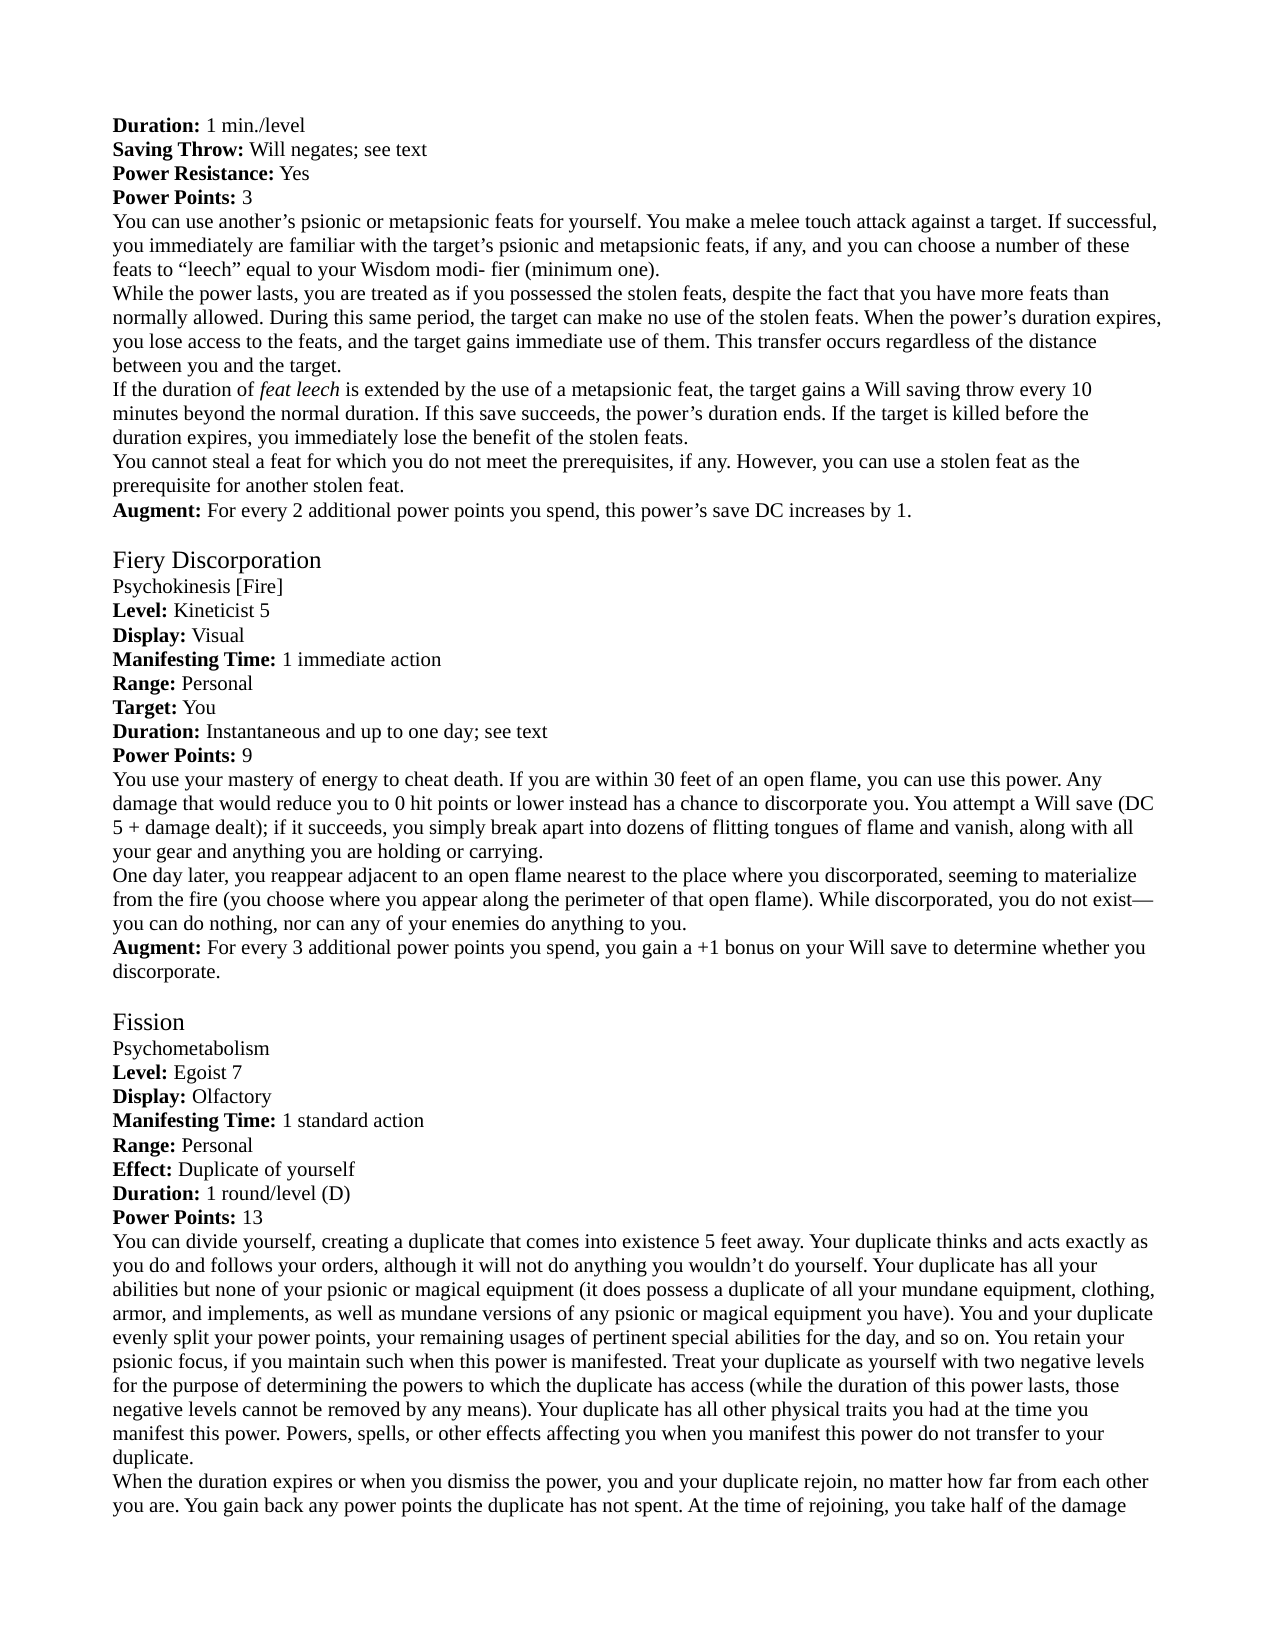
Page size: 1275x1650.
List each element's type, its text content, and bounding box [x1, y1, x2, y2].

text Duration: 1 min./level [112, 112, 1162, 137]
text Level: Kineticist 5 [112, 598, 1162, 622]
text You use your mastery of energy to cheat death. If you are within 30 feet of an open flame, you can use this power. Any damage that would reduce you to 0 hit points or lower instead has a chance to discorporate you. You attempt a Will save (DC 5 + damage dealt); if it succeeds, you simply break apart into dozens of flitting tongues of flame and vanish, along with all your gear and anything you are holding or carrying. [112, 767, 1162, 863]
text Level: Egoist 7 [112, 1060, 1162, 1084]
text Manifesting Time: 1 standard action [112, 1108, 1162, 1132]
text You can use another’s psionic or metapsionic feats for yourself. You make a melee touch attack against a target. If successful, you immediately are familiar with the target’s psionic and metapsionic feats, if any, and you can choose a number of these feats to “leech” equal to your Wisdom modi- fier (minimum one). [112, 209, 1162, 281]
subtitle Fission [112, 1007, 1162, 1036]
text Duration: Instantaneous and up to one day; see text [112, 719, 1162, 743]
text Target: You [112, 695, 1162, 719]
text Display: Visual [112, 622, 1162, 647]
text Manifesting Time: 1 immediate action [112, 647, 1162, 671]
text Augment: For every 3 additional power points you spend, you gain a +1 bonus on your Will save to determine whether you discorporate. [112, 935, 1162, 983]
text Effect: Duplicate of yourself [112, 1157, 1162, 1181]
text Augment: For every 2 additional power points you spend, this power’s save DC increases by 1. [112, 497, 1162, 522]
text When the duration expires or when you dismiss the power, you and your duplicate rejoin, no matter how far from each other you are. You gain back any power points the duplicate has not spent. At the time of rejoining, you take half of the damage [112, 1469, 1162, 1517]
text Psychokinesis [Fire] [112, 574, 1162, 598]
text You can divide yourself, creating a duplicate that comes into existence 5 feet away. Your duplicate thinks and acts exactly as you do and follows your orders, although it will not do anything you wouldn’t do yourself. Your duplicate has all your abilities but none of your psionic or magical equipment (it does possess a duplicate of all your mundane equipment, clothing, armor, and implements, as well as mundane versions of any psionic or magical equipment you have). You and your duplicate evenly split your power points, your remaining usages of pertinent special abilities for the day, and so on. You retain your psionic focus, if you maintain such when this power is manifested. Treat your duplicate as yourself with two negative levels for the purpose of determining the powers to which the duplicate has access (while the duration of this power lasts, those negative levels cannot be removed by any means). Your duplicate has all other physical traits you had at the time you manifest this power. Powers, spells, or other effects affecting you when you manifest this power do not transfer to your duplicate. [112, 1229, 1162, 1469]
text Power Resistance: Yes [112, 161, 1162, 185]
text While the power lasts, you are treated as if you possessed the stolen feats, despite the fact that you have more feats than normally allowed. During this same period, the target can make no use of the stolen feats. When the power’s duration expires, you lose access to the feats, and the target gains immediate use of them. This transfer occurs regardless of the distance between you and the target. [112, 281, 1162, 377]
text Power Points: 13 [112, 1205, 1162, 1229]
text Psychometabolism [112, 1036, 1162, 1060]
text You cannot steal a feat for which you do not meet the prerequisites, if any. However, you can use a stolen feat as the prerequisite for another stolen feat. [112, 449, 1162, 497]
text Power Points: 3 [112, 185, 1162, 209]
text One day later, you reappear adjacent to an open flame nearest to the place where you discorporated, seeming to materialize from the fire (you choose where you appear along the perimeter of that open flame). While discorporated, you do not exist—you can do nothing, nor can any of your enemies do anything to you. [112, 863, 1162, 935]
subtitle Fiery Discorporation [112, 546, 1162, 574]
text Saving Throw: Will negates; see text [112, 137, 1162, 161]
text Duration: 1 round/level (D) [112, 1181, 1162, 1205]
text If the duration of feat leech is extended by the use of a metapsionic feat, the target gains a Will saving throw every 10 minutes beyond the normal duration. If this save succeeds, the power’s duration ends. If the target is killed before the duration expires, you immediately lose the benefit of the stolen feats. [112, 377, 1162, 449]
text Range: Personal [112, 671, 1162, 695]
text Range: Personal [112, 1132, 1162, 1157]
text Display: Olfactory [112, 1084, 1162, 1108]
text Power Points: 9 [112, 743, 1162, 767]
